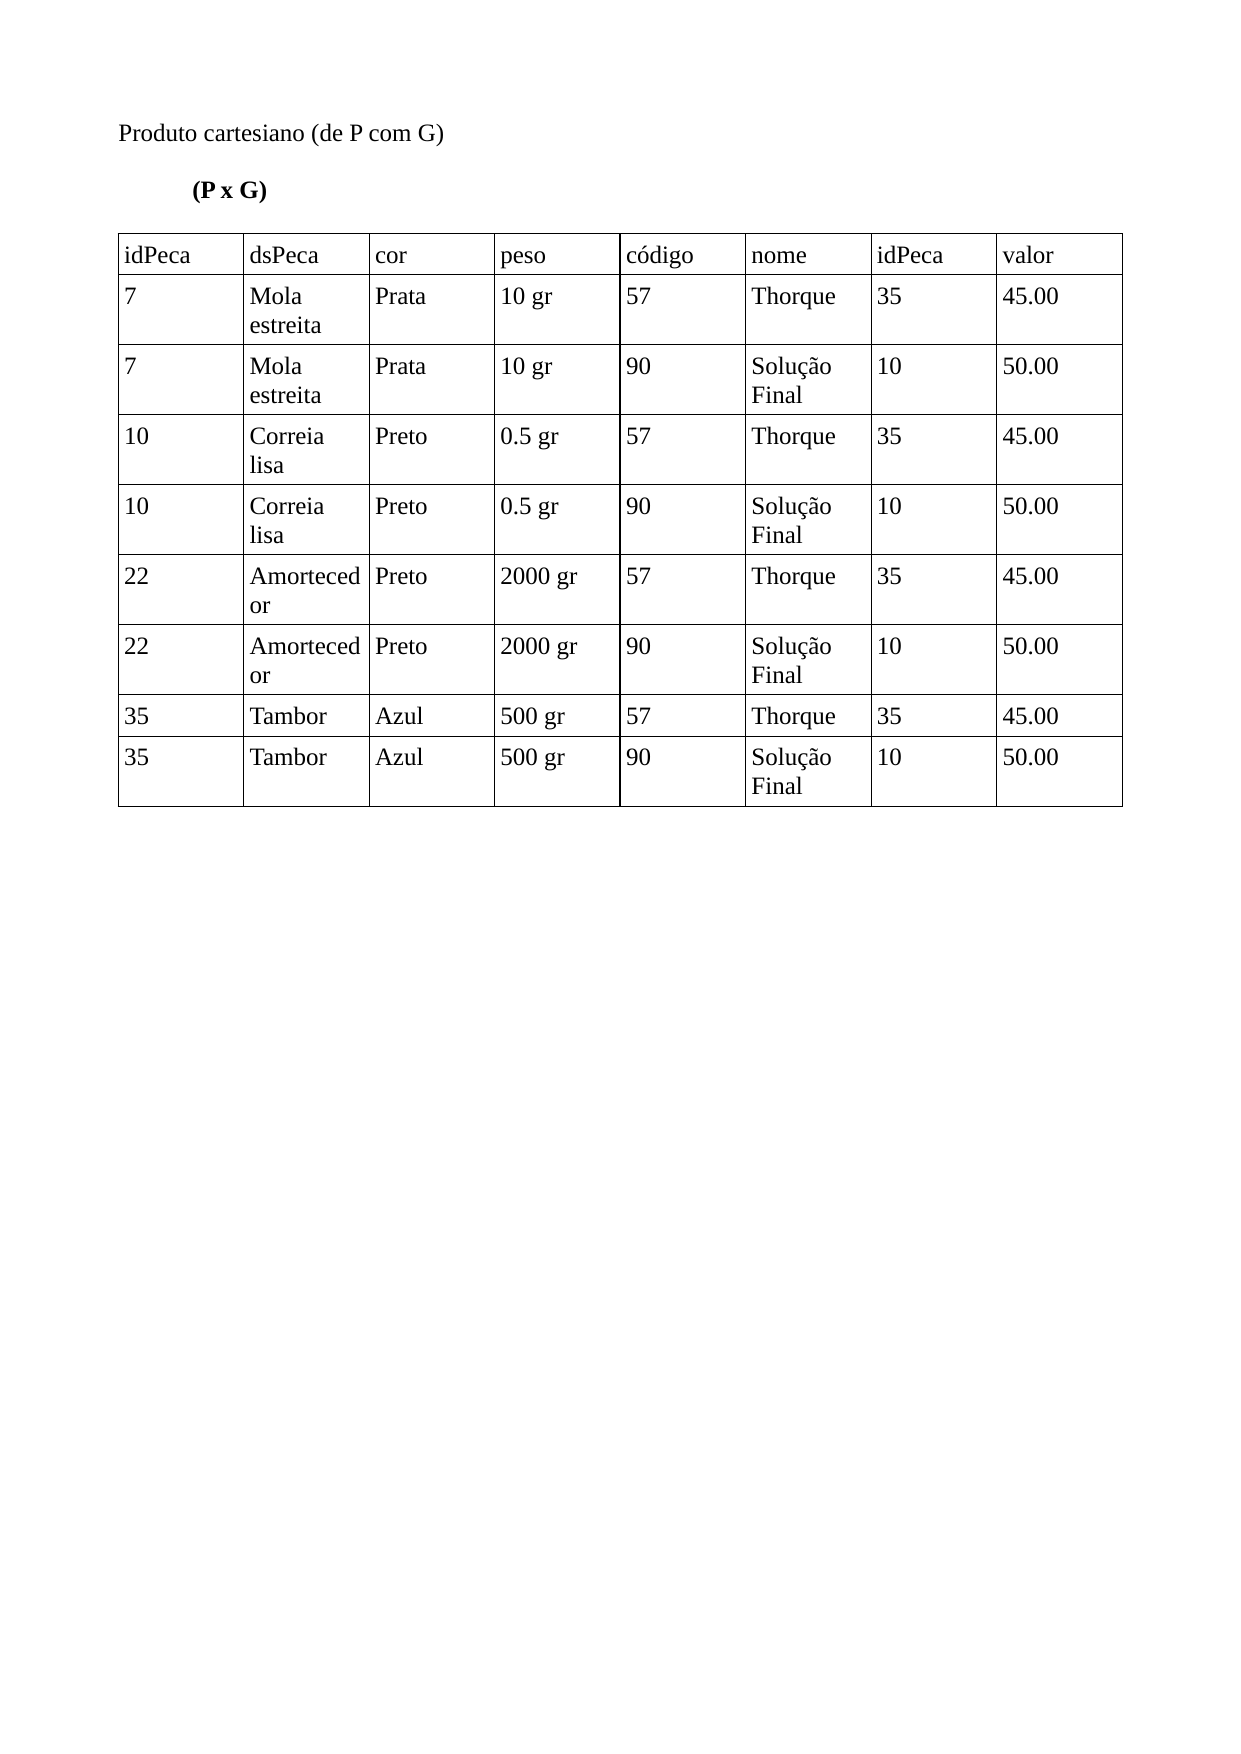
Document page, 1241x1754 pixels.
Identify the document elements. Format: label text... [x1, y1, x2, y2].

table_cell 90 [621, 485, 745, 554]
table_header valor [997, 234, 1122, 274]
text Produto cartesiano (de P com G) [118, 118, 1122, 147]
table_cell Correia lisa [244, 485, 369, 554]
table_cell 10 [872, 485, 996, 554]
table_cell 57 [621, 695, 745, 736]
table_cell Correia lisa [244, 415, 369, 484]
table_header idPeca [119, 234, 243, 274]
table_cell 500 gr [495, 695, 619, 736]
table_cell 10 [119, 485, 243, 554]
table_cell Thorque [746, 695, 871, 736]
table_cell 57 [621, 275, 745, 344]
table_cell Thorque [746, 275, 871, 344]
table_cell Prata [370, 275, 494, 344]
table_cell 45.00 [997, 415, 1122, 484]
table_header cor [370, 234, 494, 274]
table_cell Prata [370, 345, 494, 414]
table_cell Solução Final [746, 625, 871, 694]
table_cell 35 [872, 415, 996, 484]
table_cell 10 [872, 625, 996, 694]
table_cell Mola estreita [244, 345, 369, 414]
table_cell Preto [370, 415, 494, 484]
table_cell 2000 gr [495, 555, 619, 624]
table_cell 90 [621, 345, 745, 414]
table_cell Tambor [244, 737, 369, 806]
table_cell 0.5 gr [495, 415, 619, 484]
table_cell 50.00 [997, 345, 1122, 414]
table_cell Azul [370, 695, 494, 736]
table_cell 500 gr [495, 737, 619, 806]
table_cell Amortecedor [244, 555, 369, 624]
table_cell Solução Final [746, 345, 871, 414]
table_cell 35 [119, 695, 243, 736]
text (P x G) [192, 176, 1122, 204]
table_cell Preto [370, 625, 494, 694]
table_cell 35 [872, 555, 996, 624]
table_header nome [746, 234, 871, 274]
table_cell 7 [119, 275, 243, 344]
table_cell 10 [872, 737, 996, 806]
table_cell 22 [119, 625, 243, 694]
table_cell 2000 gr [495, 625, 619, 694]
table_header dsPeca [244, 234, 369, 274]
table_cell 57 [621, 415, 745, 484]
table_cell 10 gr [495, 275, 619, 344]
table_cell 35 [872, 695, 996, 736]
table_cell 0.5 gr [495, 485, 619, 554]
table_cell 10 gr [495, 345, 619, 414]
table_cell 35 [872, 275, 996, 344]
table_cell Mola estreita [244, 275, 369, 344]
table_cell 45.00 [997, 555, 1122, 624]
table_cell Amortecedor [244, 625, 369, 694]
table_cell 10 [872, 345, 996, 414]
table_cell 10 [119, 415, 243, 484]
table_cell Solução Final [746, 485, 871, 554]
table_cell 50.00 [997, 625, 1122, 694]
table_cell Solução Final [746, 737, 871, 806]
table_cell Azul [370, 737, 494, 806]
table_cell 22 [119, 555, 243, 624]
table_cell Thorque [746, 555, 871, 624]
table_cell 45.00 [997, 275, 1122, 344]
table_header código [621, 234, 745, 274]
table_cell 35 [119, 737, 243, 806]
table_cell 57 [621, 555, 745, 624]
table_cell Preto [370, 485, 494, 554]
table_cell 90 [621, 625, 745, 694]
table_header idPeca [872, 234, 996, 274]
table_header peso [495, 234, 619, 274]
table_cell 50.00 [997, 737, 1122, 806]
table_cell 50.00 [997, 485, 1122, 554]
table_cell 45.00 [997, 695, 1122, 736]
table_cell Tambor [244, 695, 369, 736]
table_cell Preto [370, 555, 494, 624]
table_cell 90 [621, 737, 745, 806]
table_cell 7 [119, 345, 243, 414]
table_cell Thorque [746, 415, 871, 484]
